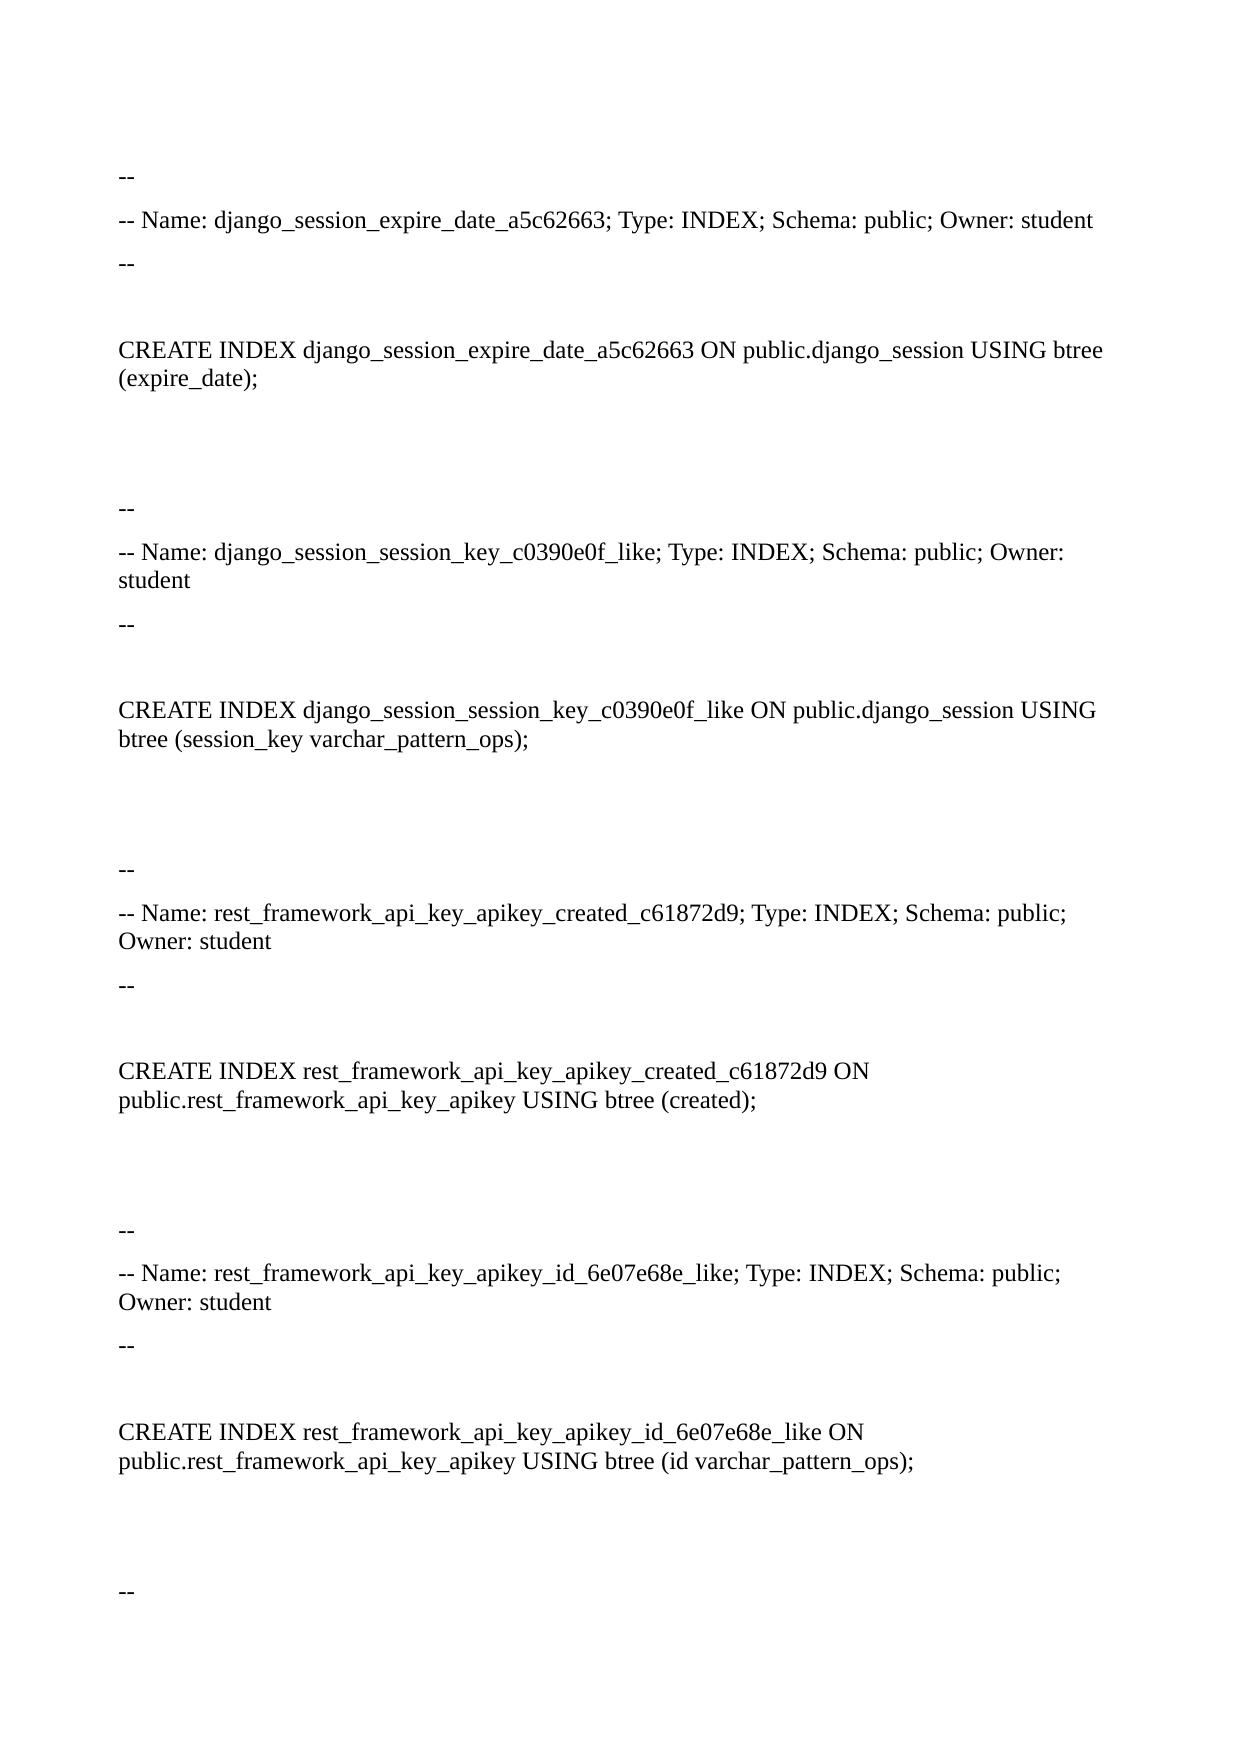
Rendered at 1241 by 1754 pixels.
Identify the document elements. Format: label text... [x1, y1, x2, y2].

text -- Name: rest_framework_api_key_apikey_created_c61872d9; Type: INDEX; Schema: public; Owner: student [118, 898, 1122, 955]
text -- [118, 970, 1122, 998]
text -- [118, 493, 1122, 522]
text -- [118, 1331, 1122, 1359]
text -- Name: django_session_session_key_c0390e0f_like; Type: INDEX; Schema: public; Owner: student [118, 537, 1122, 594]
text -- [118, 609, 1122, 638]
text -- [118, 854, 1122, 883]
text -- [118, 248, 1122, 277]
text -- [118, 1576, 1122, 1605]
text CREATE INDEX rest_framework_api_key_apikey_created_c61872d9 ON public.rest_framework_api_key_apikey USING btree (created); [118, 1056, 1122, 1114]
text CREATE INDEX django_session_session_key_c0390e0f_like ON public.django_session USING btree (session_key varchar_pattern_ops); [118, 696, 1122, 753]
text -- Name: rest_framework_api_key_apikey_id_6e07e68e_like; Type: INDEX; Schema: public; Owner: student [118, 1258, 1122, 1316]
text -- [118, 1215, 1122, 1244]
text CREATE INDEX django_session_expire_date_a5c62663 ON public.django_session USING btree (expire_date); [118, 335, 1122, 392]
text -- [118, 161, 1122, 190]
text -- Name: django_session_expire_date_a5c62663; Type: INDEX; Schema: public; Owner: student [118, 205, 1122, 233]
text CREATE INDEX rest_framework_api_key_apikey_id_6e07e68e_like ON public.rest_framework_api_key_apikey USING btree (id varchar_pattern_ops); [118, 1417, 1122, 1475]
